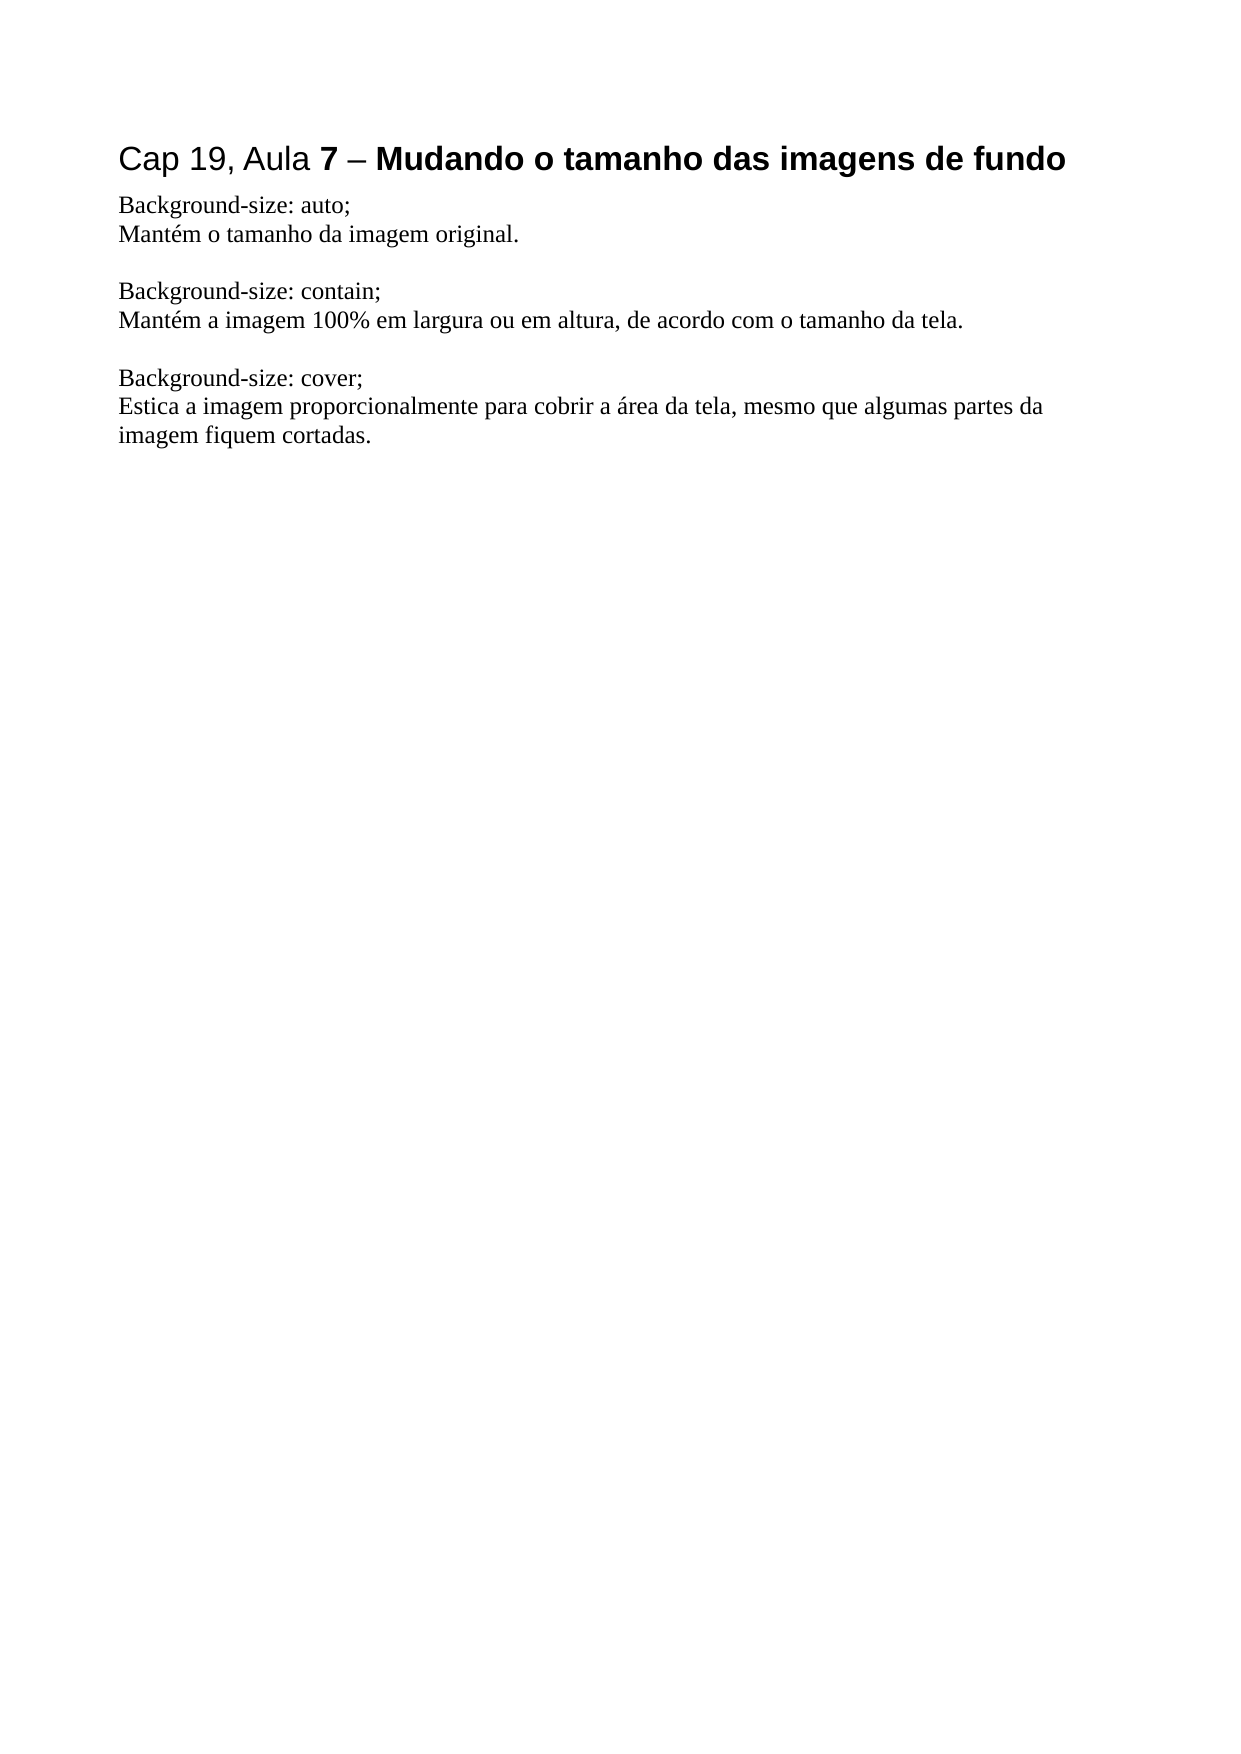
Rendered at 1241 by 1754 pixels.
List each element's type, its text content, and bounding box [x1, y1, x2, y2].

text Estica a imagem proporcionalmente para cobrir a área da tela, mesmo que algumas partes da imagem fiquem cortadas. [118, 391, 1122, 449]
text Background-size: contain; [118, 276, 1122, 305]
subtitle Cap 19, Aula 7 – Mudando o tamanho das imagens de fundo [118, 139, 1122, 178]
text Mantém a imagem 100% em largura ou em altura, de acordo com o tamanho da tela. [118, 305, 1122, 334]
text Background-size: auto; [118, 190, 1122, 219]
text Mantém o tamanho da imagem original. [118, 219, 1122, 248]
text Background-size: cover; [118, 363, 1122, 391]
